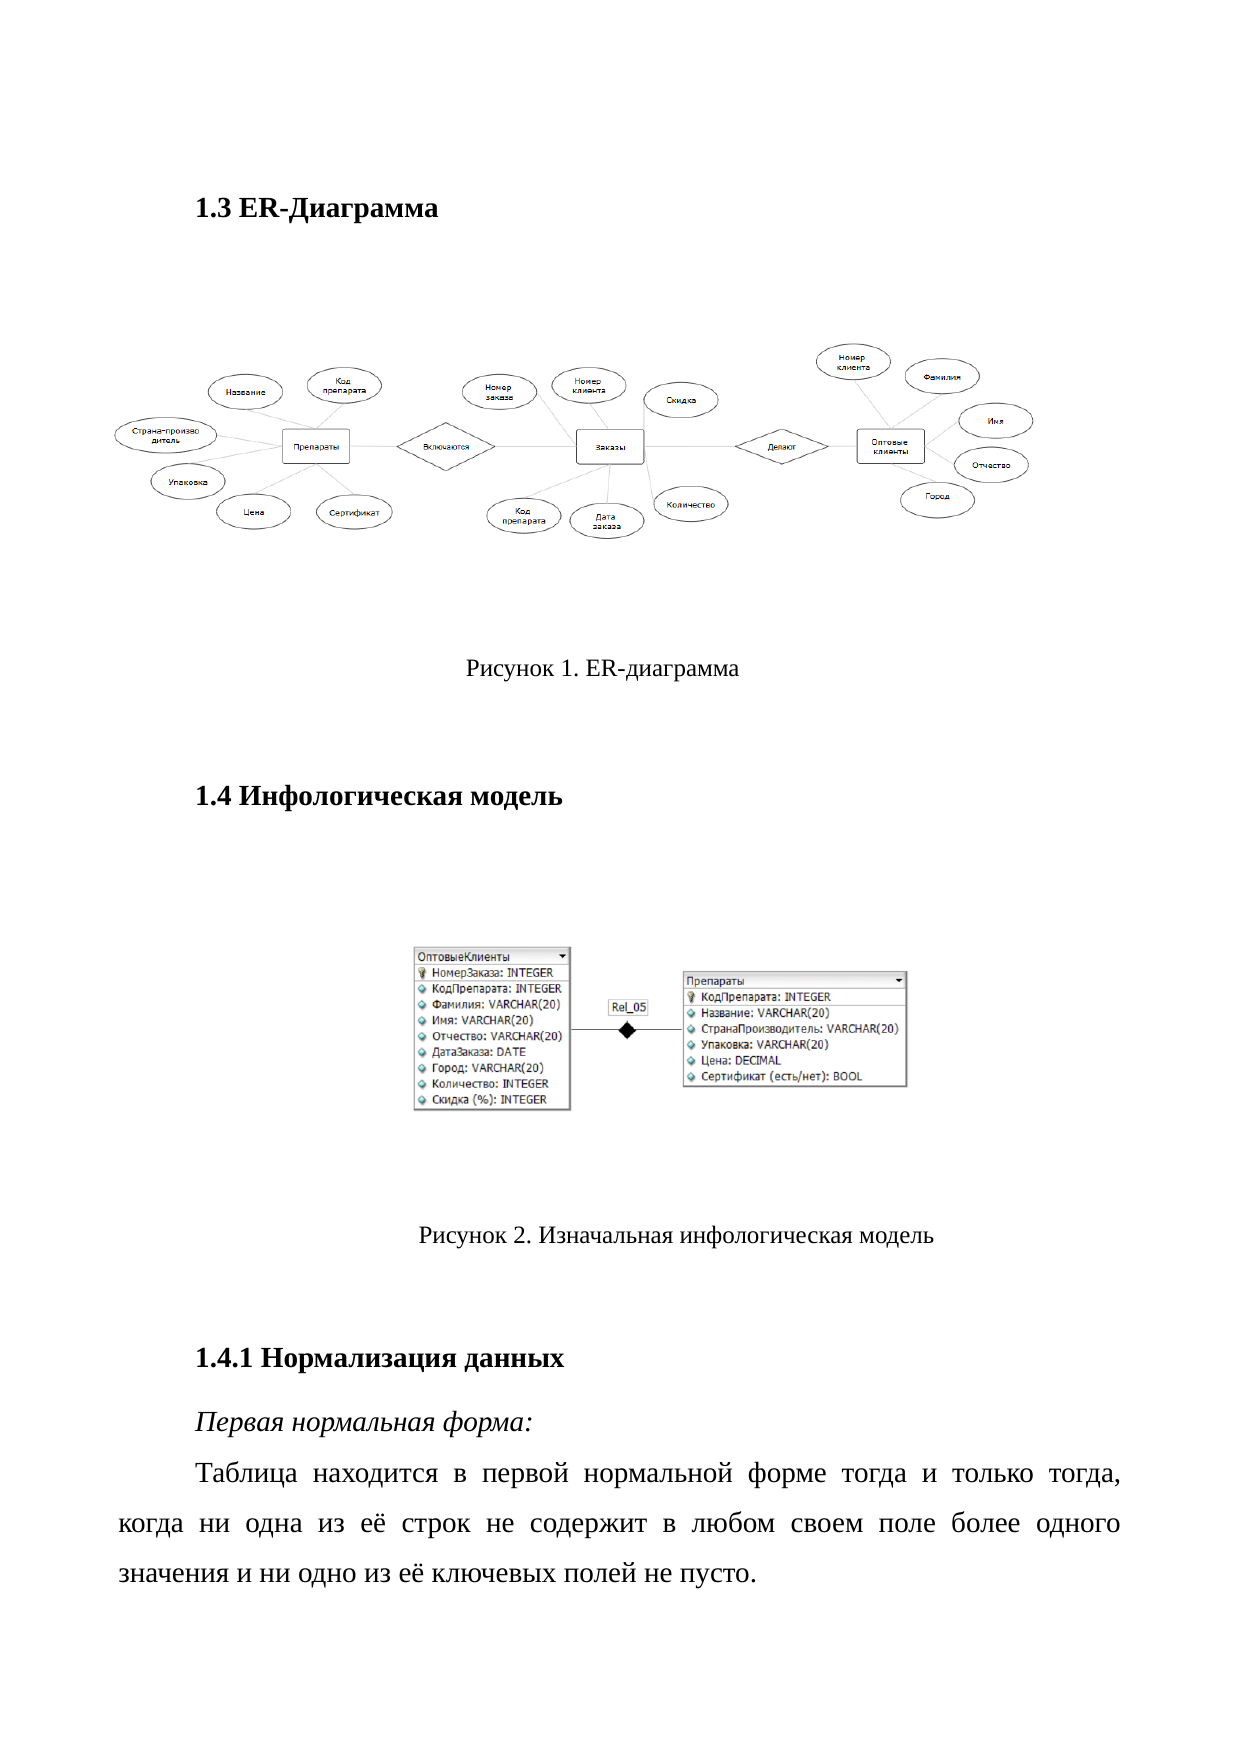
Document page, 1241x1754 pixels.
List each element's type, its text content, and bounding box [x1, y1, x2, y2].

text Таблица находится в первой нормальной форме тогда и только тогда, когда ни одна из её строк не содержит в любом своем поле более одного значения и ни одно из её ключевых полей не пусто. [118, 1455, 1122, 1589]
list 1.3 ER-Диаграмма [195, 190, 1122, 224]
list 1.4.1 Нормализация данных [195, 1340, 1122, 1373]
list Рисунок 2. Изначальная инфологическая модель [231, 1220, 1122, 1249]
list 1.4 Инфологическая модель [195, 778, 1122, 811]
text Первая нормальная форма: [118, 1404, 1122, 1438]
picture [363, 876, 952, 1191]
list Рисунок 1. ER-диаграмма [83, 653, 1122, 682]
picture [91, 294, 1114, 614]
